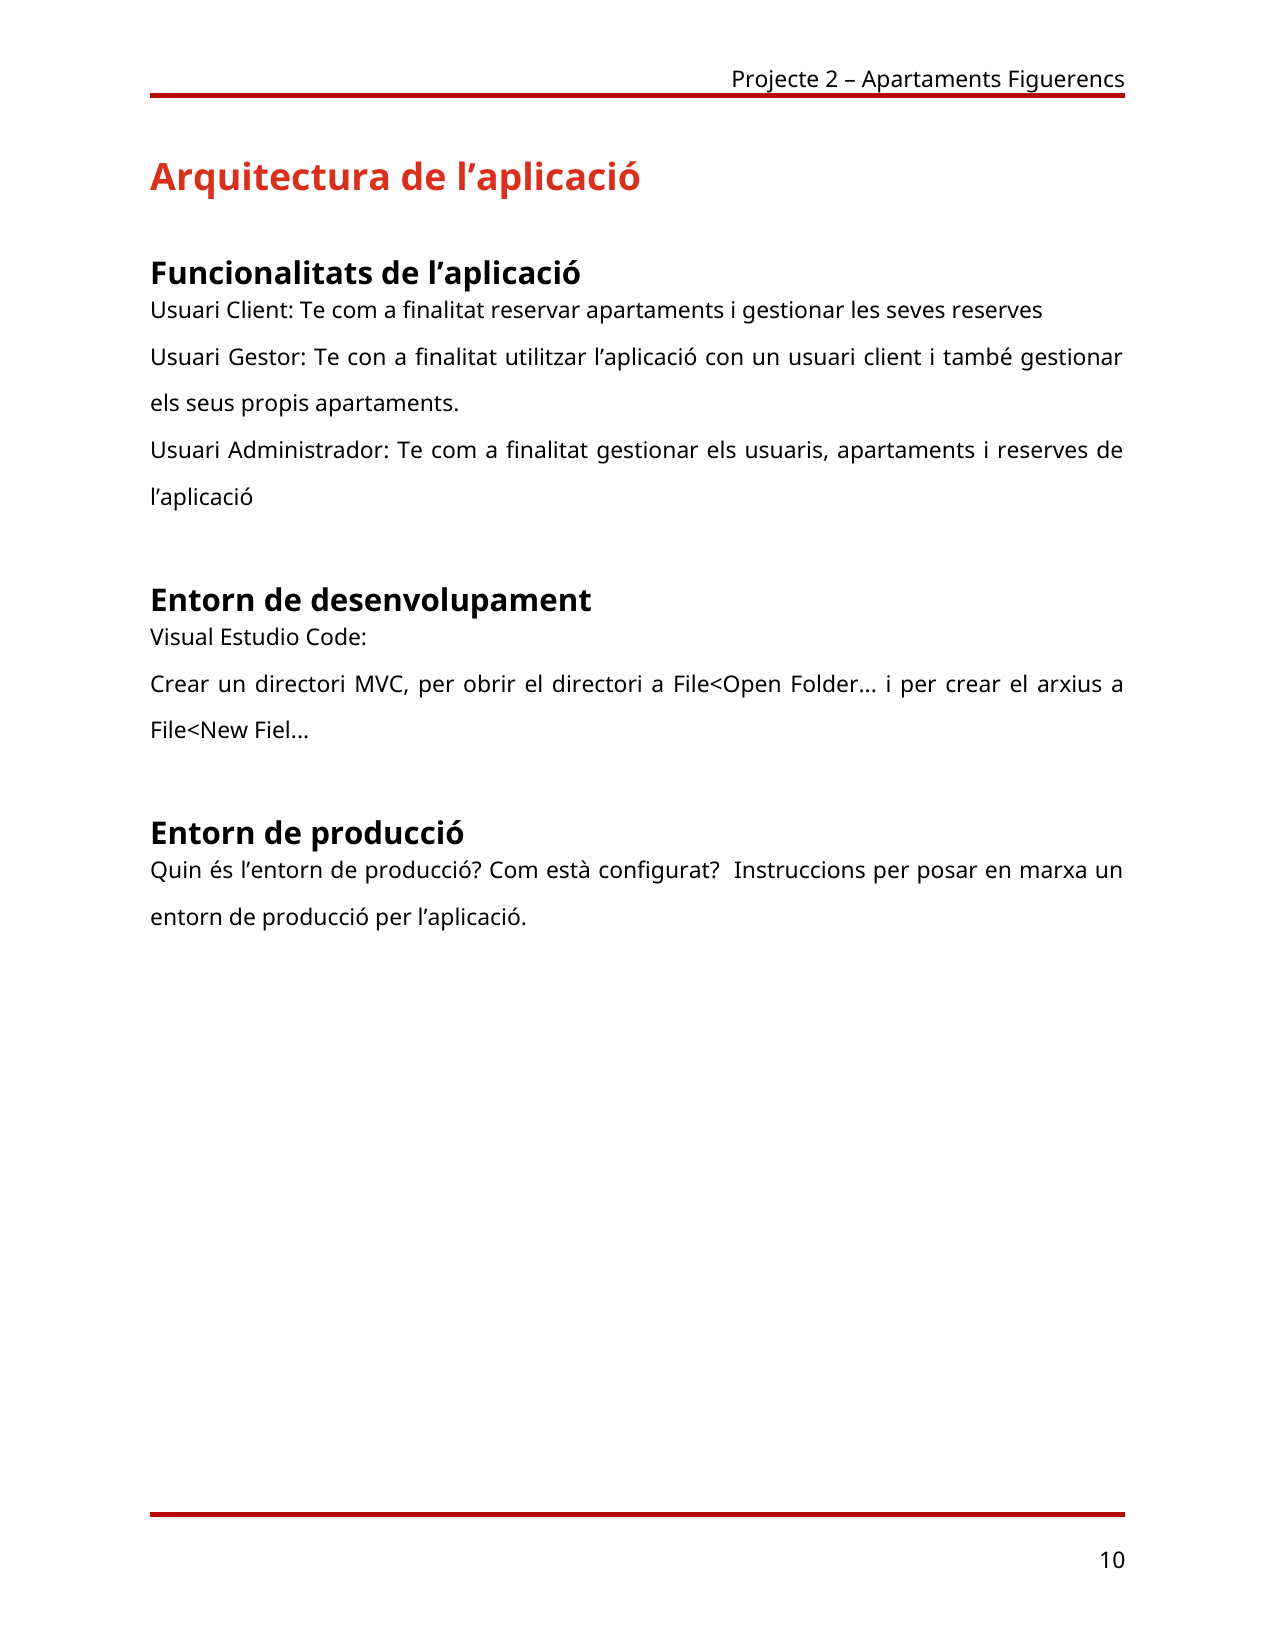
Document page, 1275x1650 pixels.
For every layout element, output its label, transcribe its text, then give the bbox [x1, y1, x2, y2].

picture [150, 93, 1125, 98]
subtitle Funcionalitats de l’aplicació [150, 251, 939, 294]
text Crear un directori MVC, per obrir el directori a File<Open Folder... i per crear el arxius a File<New Fiel... [150, 667, 1125, 746]
subtitle Entorn de desenvolupament [150, 578, 939, 621]
text Usuari Administrador: Te com a finalitat gestionar els usuaris, apartaments i reserves de l’aplicació [150, 434, 1125, 512]
text Quin és l’entorn de producció? Com està configurat? Instruccions per posar en marxa un entorn de producció per l’aplicació. [150, 854, 1125, 932]
picture [150, 1512, 1125, 1517]
text Usuari Client: Te com a finalitat reservar apartaments i gestionar les seves reserves [150, 294, 1125, 325]
text Visual Estudio Code: [150, 621, 1125, 652]
subtitle Arquitectura de l’aplicació [150, 150, 1125, 201]
subtitle Entorn de producció [150, 811, 939, 854]
text Usuari Gestor: Te con a finalitat utilitzar l’aplicació con un usuari client i també gestionar els seus propis apartaments. [150, 341, 1125, 419]
